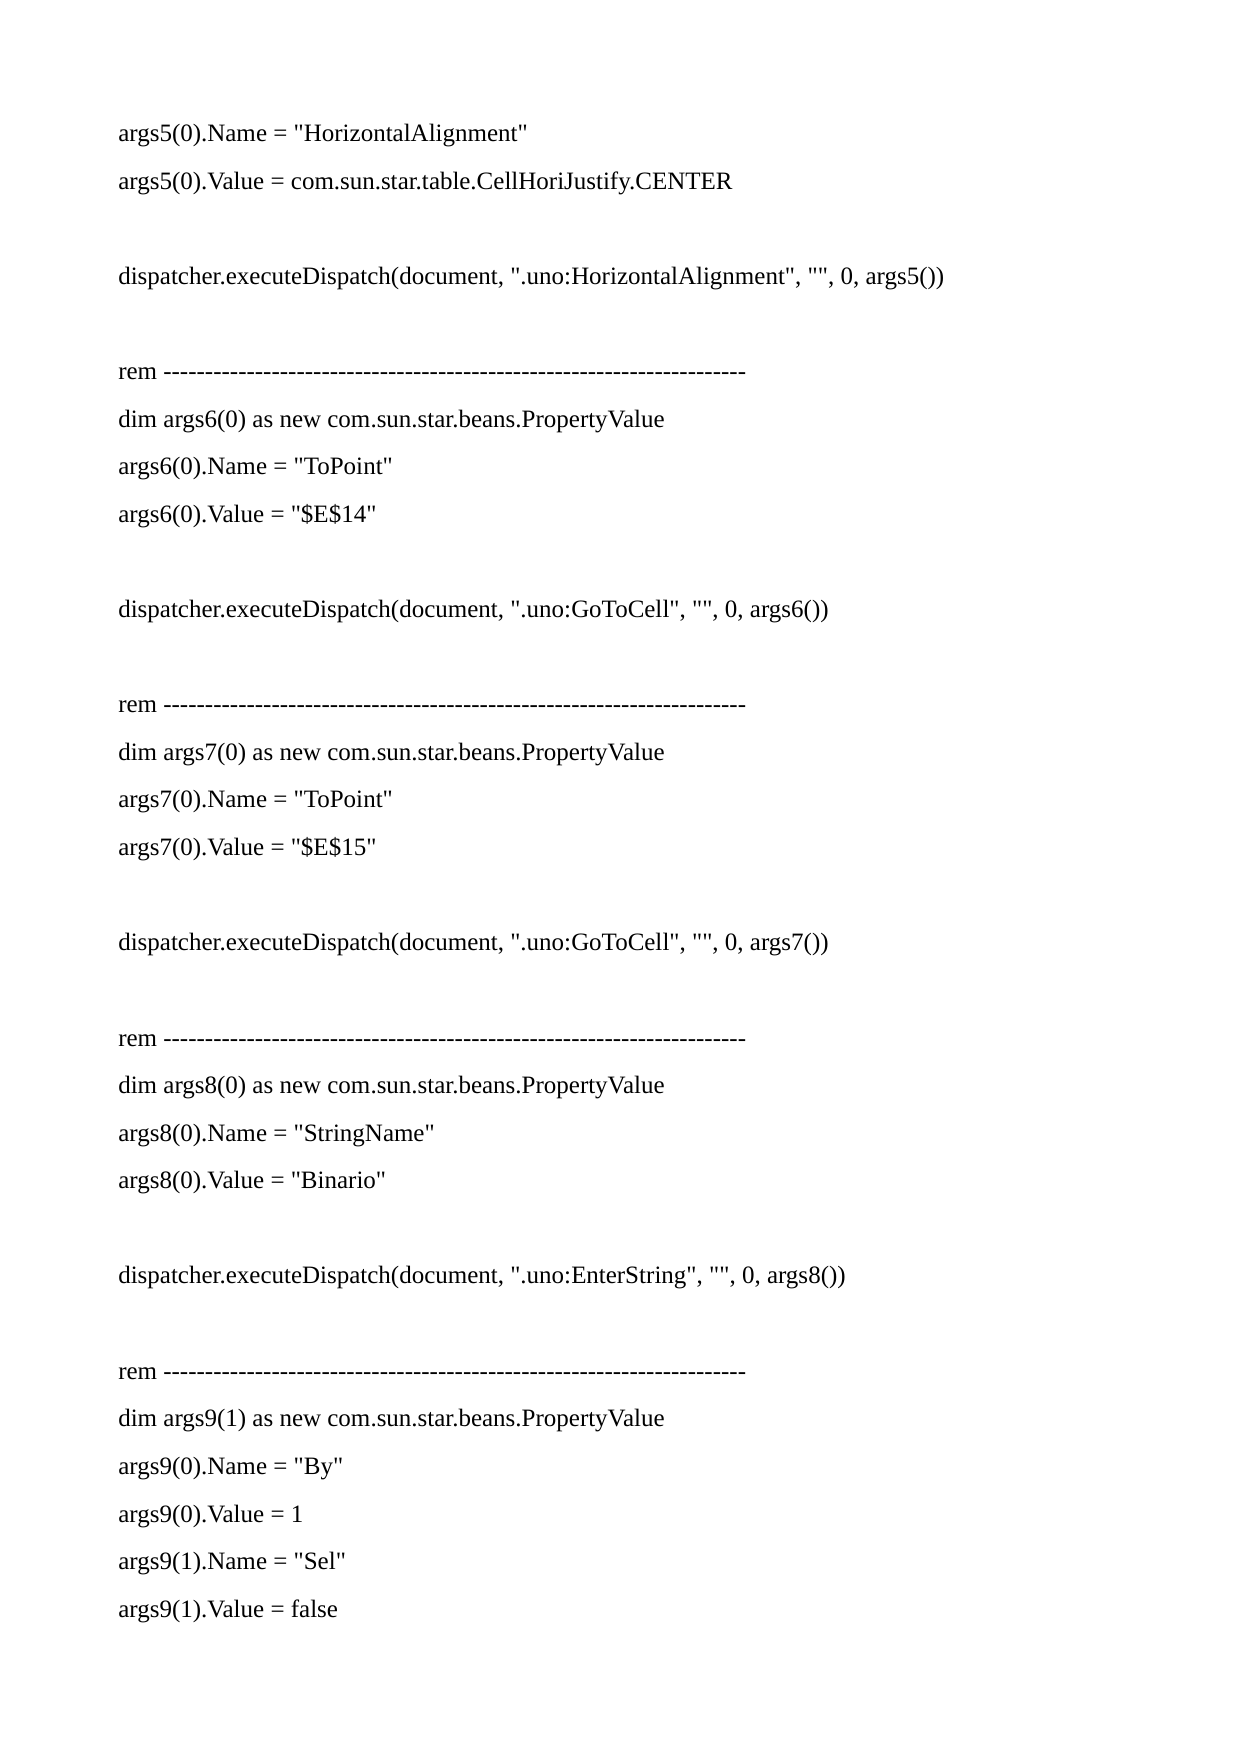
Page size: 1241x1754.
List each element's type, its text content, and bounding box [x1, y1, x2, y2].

text args8(0).Value = "Binario" [118, 1165, 1122, 1194]
text args5(0).Value = com.sun.star.table.CellHoriJustify.CENTER [118, 166, 1122, 194]
text dim args6(0) as new com.sun.star.beans.PropertyValue [118, 404, 1122, 432]
text args7(0).Value = "$E$15" [118, 832, 1122, 861]
text args6(0).Name = "ToPoint" [118, 451, 1122, 480]
text args6(0).Value = "$E$14" [118, 499, 1122, 528]
text dispatcher.executeDispatch(document, ".uno:HorizontalAlignment", "", 0, args5()) [118, 261, 1122, 290]
text dispatcher.executeDispatch(document, ".uno:EnterString", "", 0, args8()) [118, 1261, 1122, 1289]
text rem ---------------------------------------------------------------------- [118, 1023, 1122, 1051]
text args9(0).Value = 1 [118, 1499, 1122, 1527]
text args8(0).Name = "StringName" [118, 1118, 1122, 1147]
text dim args7(0) as new com.sun.star.beans.PropertyValue [118, 737, 1122, 766]
text rem ---------------------------------------------------------------------- [118, 356, 1122, 385]
text args9(1).Value = false [118, 1594, 1122, 1623]
text args9(1).Name = "Sel" [118, 1546, 1122, 1575]
text args9(0).Name = "By" [118, 1451, 1122, 1480]
text dim args8(0) as new com.sun.star.beans.PropertyValue [118, 1070, 1122, 1099]
text dim args9(1) as new com.sun.star.beans.PropertyValue [118, 1403, 1122, 1432]
text args5(0).Name = "HorizontalAlignment" [118, 118, 1122, 147]
text args7(0).Name = "ToPoint" [118, 784, 1122, 813]
text dispatcher.executeDispatch(document, ".uno:GoToCell", "", 0, args7()) [118, 927, 1122, 956]
text rem ---------------------------------------------------------------------- [118, 1356, 1122, 1384]
text rem ---------------------------------------------------------------------- [118, 689, 1122, 718]
text dispatcher.executeDispatch(document, ".uno:GoToCell", "", 0, args6()) [118, 594, 1122, 623]
